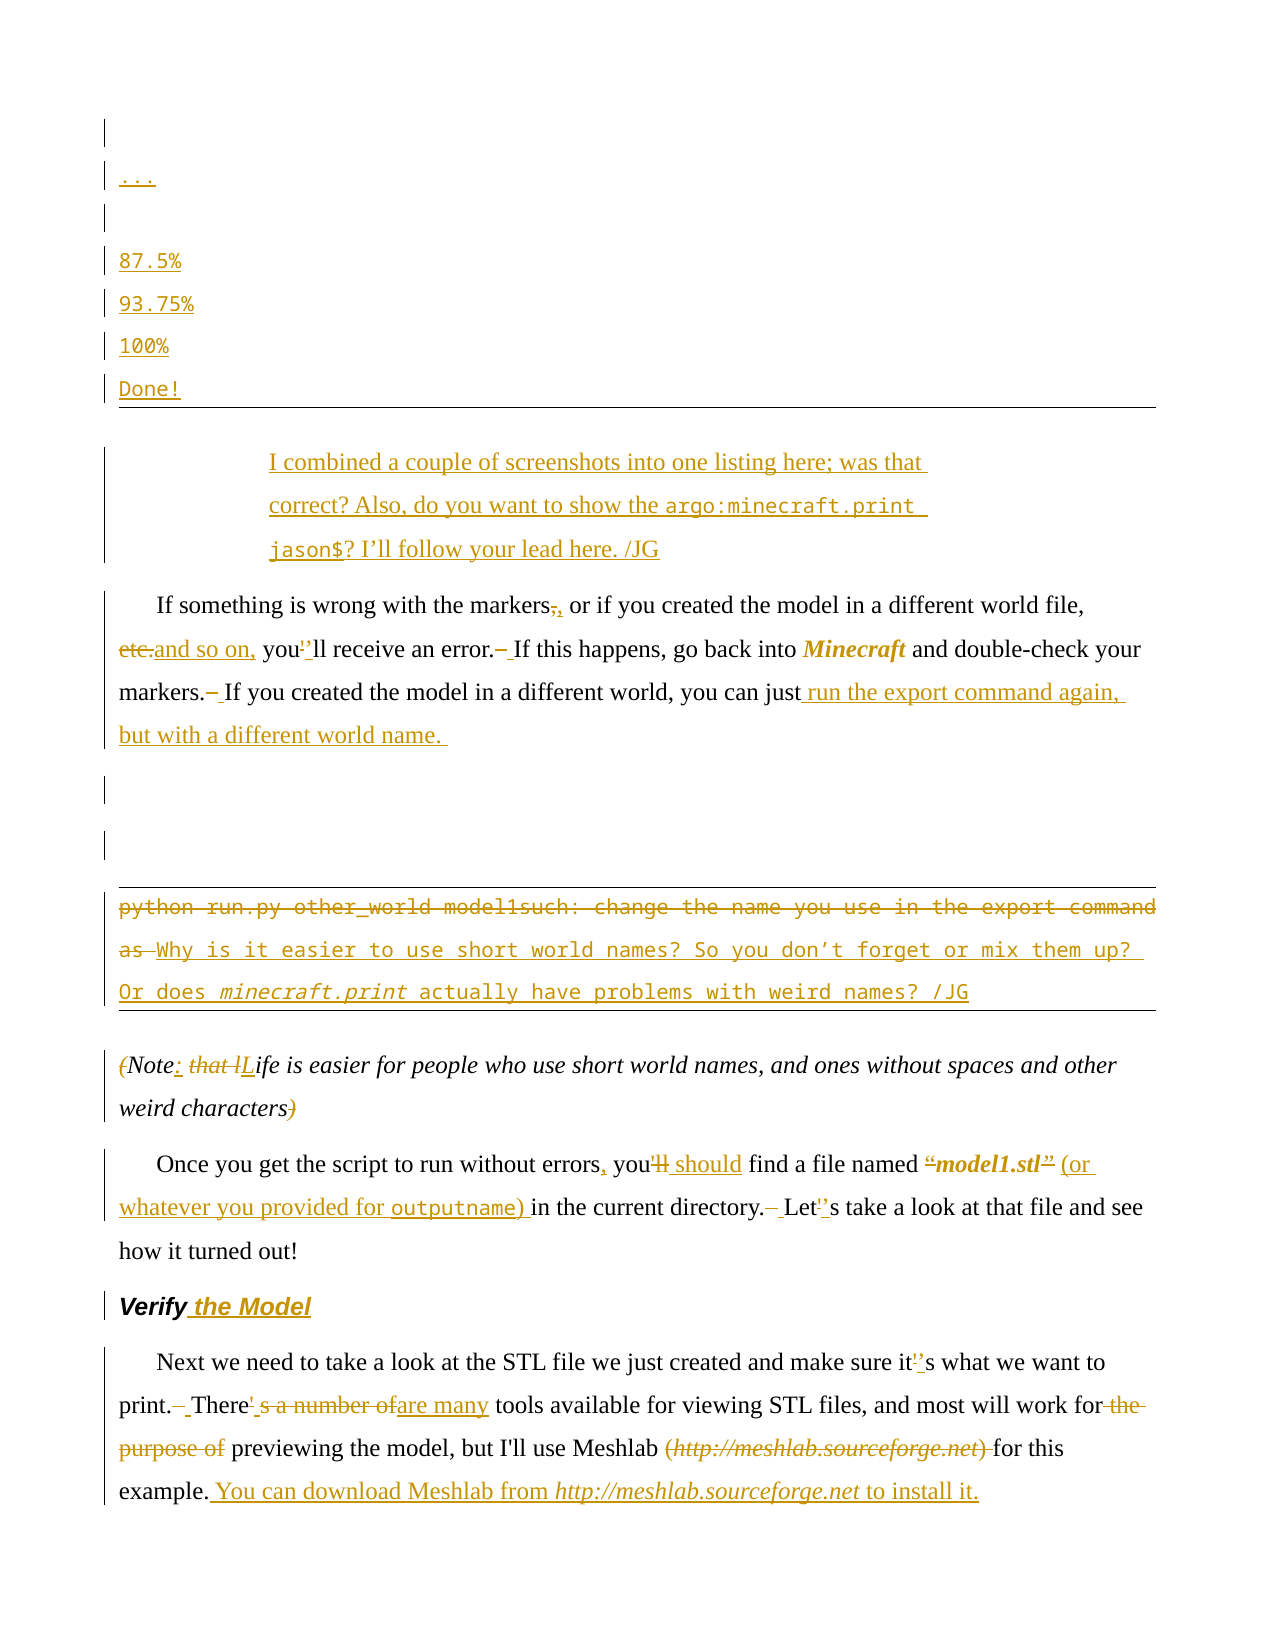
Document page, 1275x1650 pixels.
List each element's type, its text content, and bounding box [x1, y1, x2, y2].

text Next we need to take a look at the STL file we just created and make sure it’s what we want to print. There are many tools available for viewing STL files, and most will work for previewing the model, but I'll use Meshlab for this example. You can download Meshlab from http://meshlab.sourceforge.net to install it. [118, 1347, 1156, 1505]
text Once you get the script to run without errors, you should find a file named model1.stl (or whatever you provided for outputname) in the current directory. Let’s take a look at that file and see how it turned out! [118, 1149, 1156, 1264]
text Verify the Model [118, 1291, 1156, 1320]
text If something is wrong with the markers, or if you created the model in a different world file, and so on, you’ll receive an error. If this happens, go back into Minecraft and double-check your markers. If you created the model in a different world, you can just run the export command again, but with a different world name. [118, 591, 1156, 749]
text I combined a couple of screenshots into one listing here; was that correct? Also, do you want to show the argo:minecraft.print jason$? I’ll follow your lead here. /JG [268, 447, 1006, 563]
text Note: Life is easier for people who use short world names, and ones without spaces and other weird characters [118, 1050, 1156, 1122]
text Why is it easier to use short world names? So you don’t forget or mix them up? Or does minecraft.print actually have problems with weird names? /JG [268, 776, 1006, 804]
text Done! [118, 374, 1156, 408]
text 87.5% [118, 246, 1156, 275]
text 100% [118, 332, 1156, 360]
text 93.75% [118, 289, 1156, 317]
text ... [118, 161, 1156, 189]
